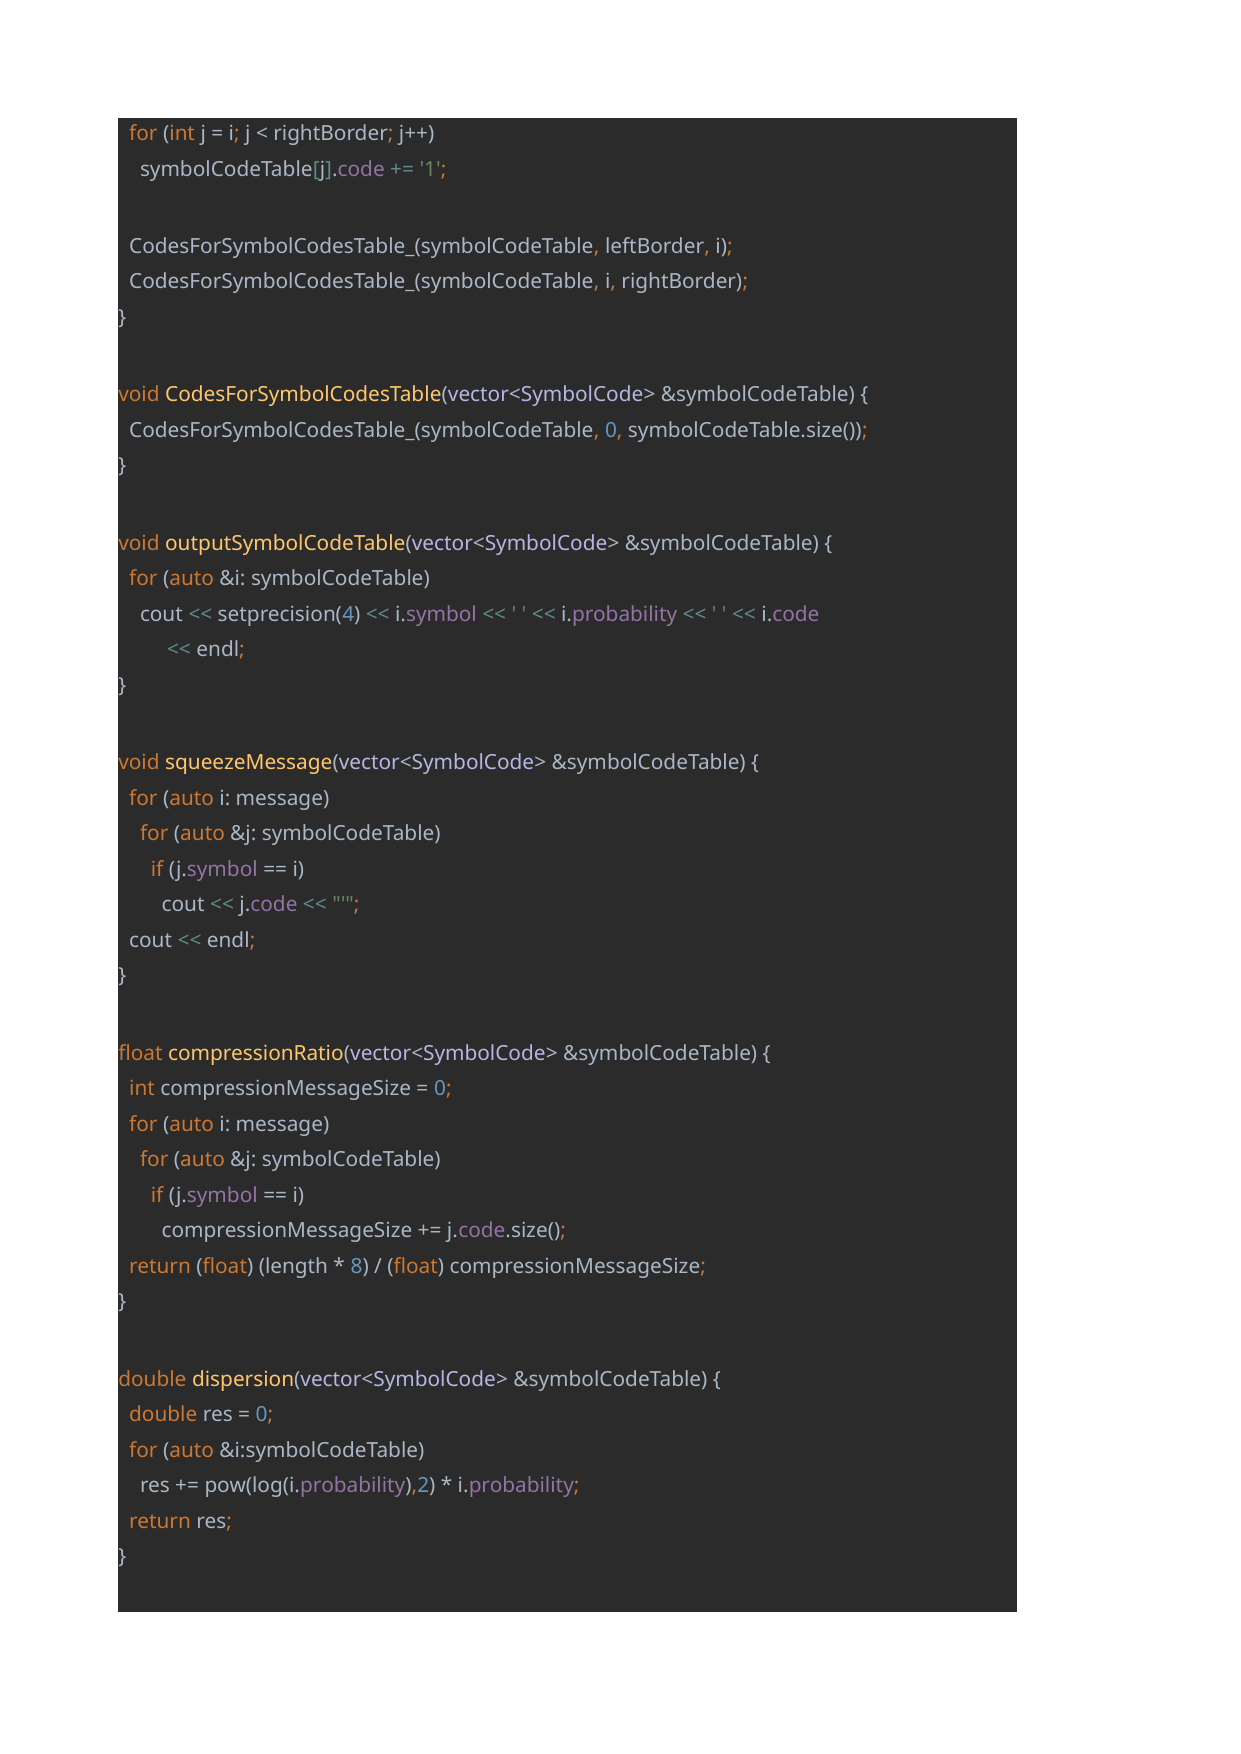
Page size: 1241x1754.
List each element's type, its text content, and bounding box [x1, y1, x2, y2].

text for (int j = i; j < rightBorder; j++) symbolCodeTable[j].code += '1'; CodesForSymbolCodesTable_(symbolCodeTable, leftBorder, i); CodesForSymbolCodesTable_(symbolCodeTable, i, rightBorder); } void CodesForSymbolCodesTable(vector<SymbolCode> &symbolCodeTable) { CodesForSymbolCodesTable_(symbolCodeTable, 0, symbolCodeTable.size()); } void outputSymbolCodeTable(vector<SymbolCode> &symbolCodeTable) { for (auto &i: symbolCodeTable) cout << setprecision(4) << i.symbol << ' ' << i.probability << ' ' << i.code << endl; } void squeezeMessage(vector<SymbolCode> &symbolCodeTable) { for (auto i: message) for (auto &j: symbolCodeTable) if (j.symbol == i) cout << j.code << "'"; cout << endl; } float compressionRatio(vector<SymbolCode> &symbolCodeTable) { int compressionMessageSize = 0; for (auto i: message) for (auto &j: symbolCodeTable) if (j.symbol == i) compressionMessageSize += j.code.size(); return (float) (length * 8) / (float) compressionMessageSize; } double dispersion(vector<SymbolCode> &symbolCodeTable) { double res = 0; for (auto &i:symbolCodeTable) res += pow(log(i.probability),2) * i.probability; return res; } [118, 118, 1017, 1612]
